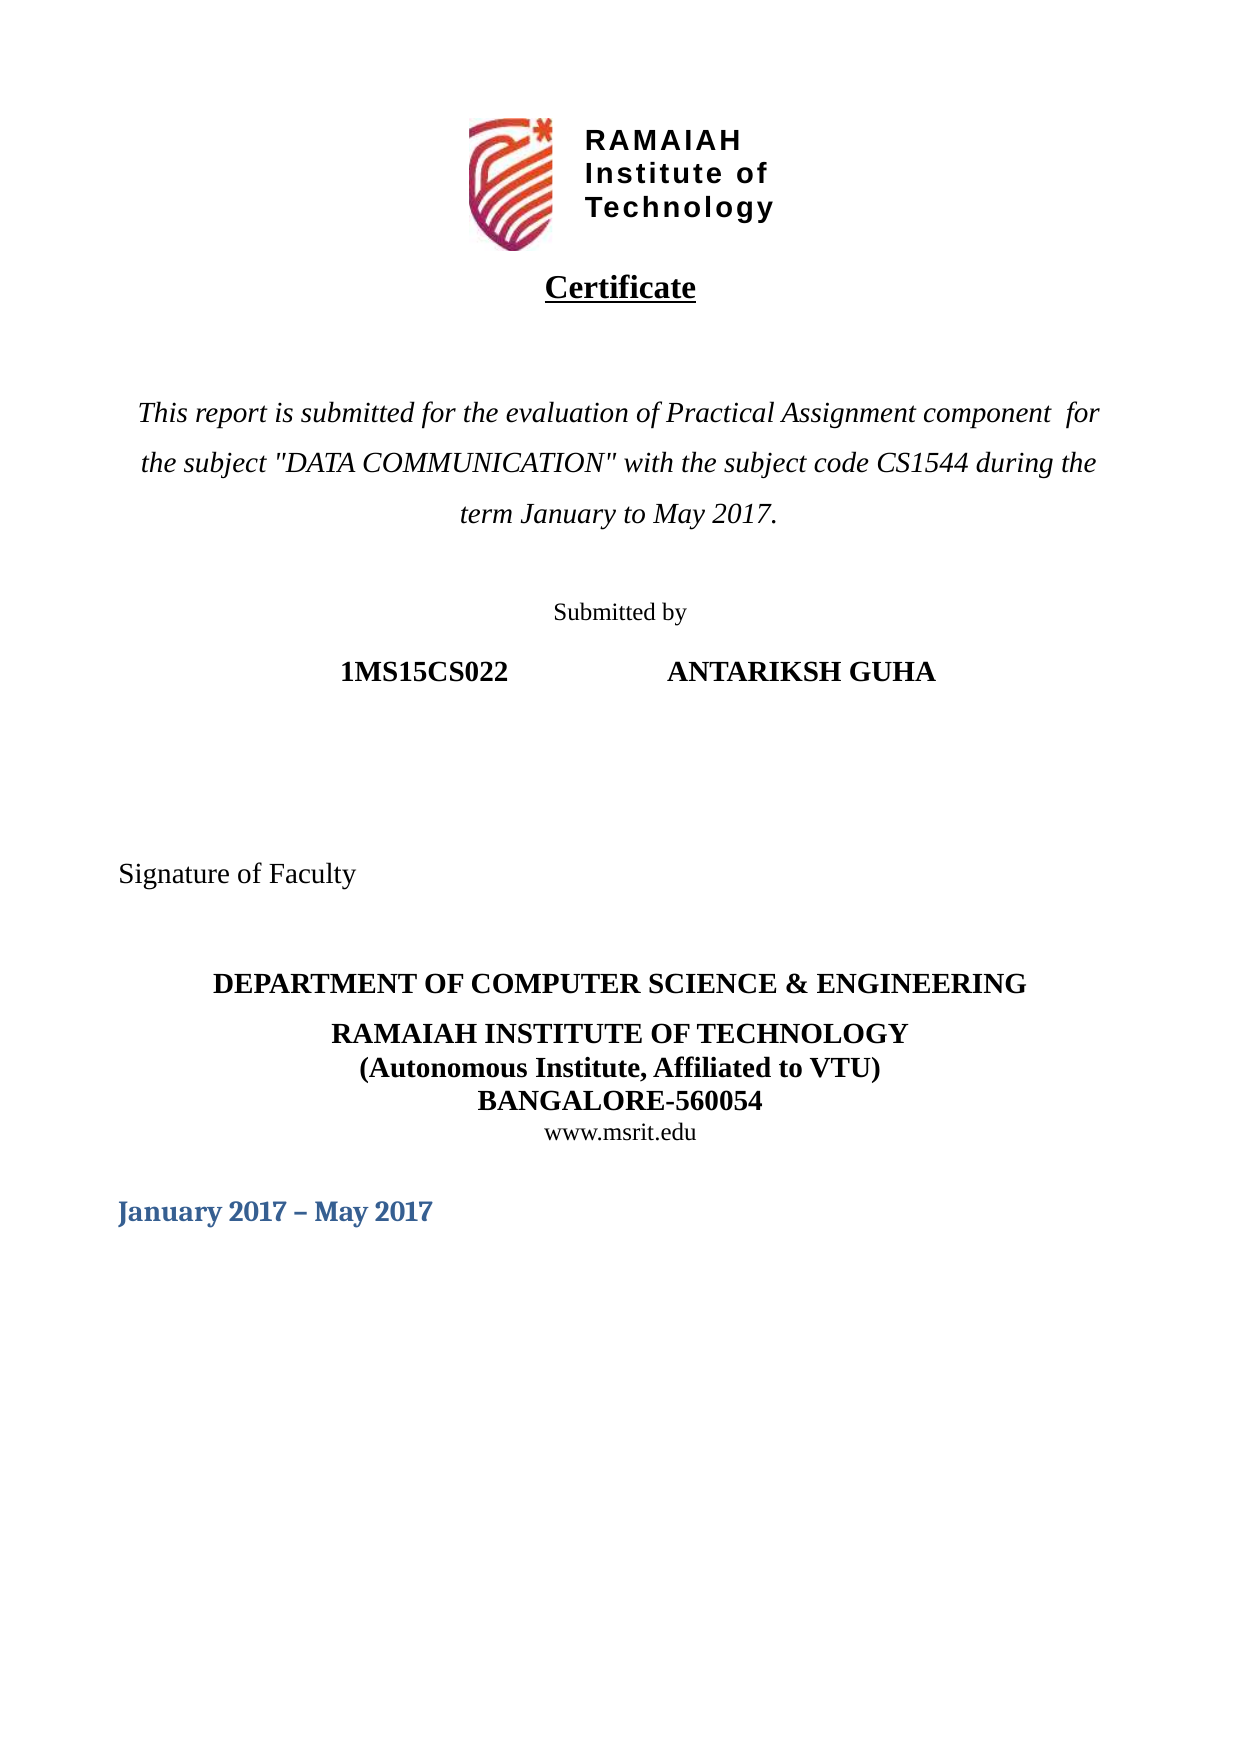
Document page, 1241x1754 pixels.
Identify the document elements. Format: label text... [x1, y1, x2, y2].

text This report is submitted for the evaluation of Practical Assignment component for the subject "DATA COMMUNICATION" with the subject code CS1544 during the term January to May 2017. [118, 395, 1122, 529]
subtitle January 2017 – May 2017 [118, 1196, 1122, 1229]
text Technology [584, 190, 797, 224]
text www.msrit.edu [118, 1117, 1122, 1146]
text BANGALORE-560054 [118, 1083, 1122, 1117]
text Submitted by [118, 597, 1122, 626]
text 1MS15CS022 ANTARIKSH GUHA [118, 654, 1122, 688]
picture [483, 118, 557, 253]
text RAMAIAH [584, 123, 797, 157]
text DEPARTMENT OF COMPUTER SCIENCE & ENGINEERING [118, 966, 1122, 999]
text (Autonomous Institute, Affiliated to VTU) [118, 1050, 1122, 1083]
text Signature of Faculty [118, 856, 1122, 889]
text Institute of [584, 157, 797, 190]
text Certificate [118, 268, 1122, 306]
text RAMAIAH INSTITUTE OF TECHNOLOGY [118, 1016, 1122, 1050]
